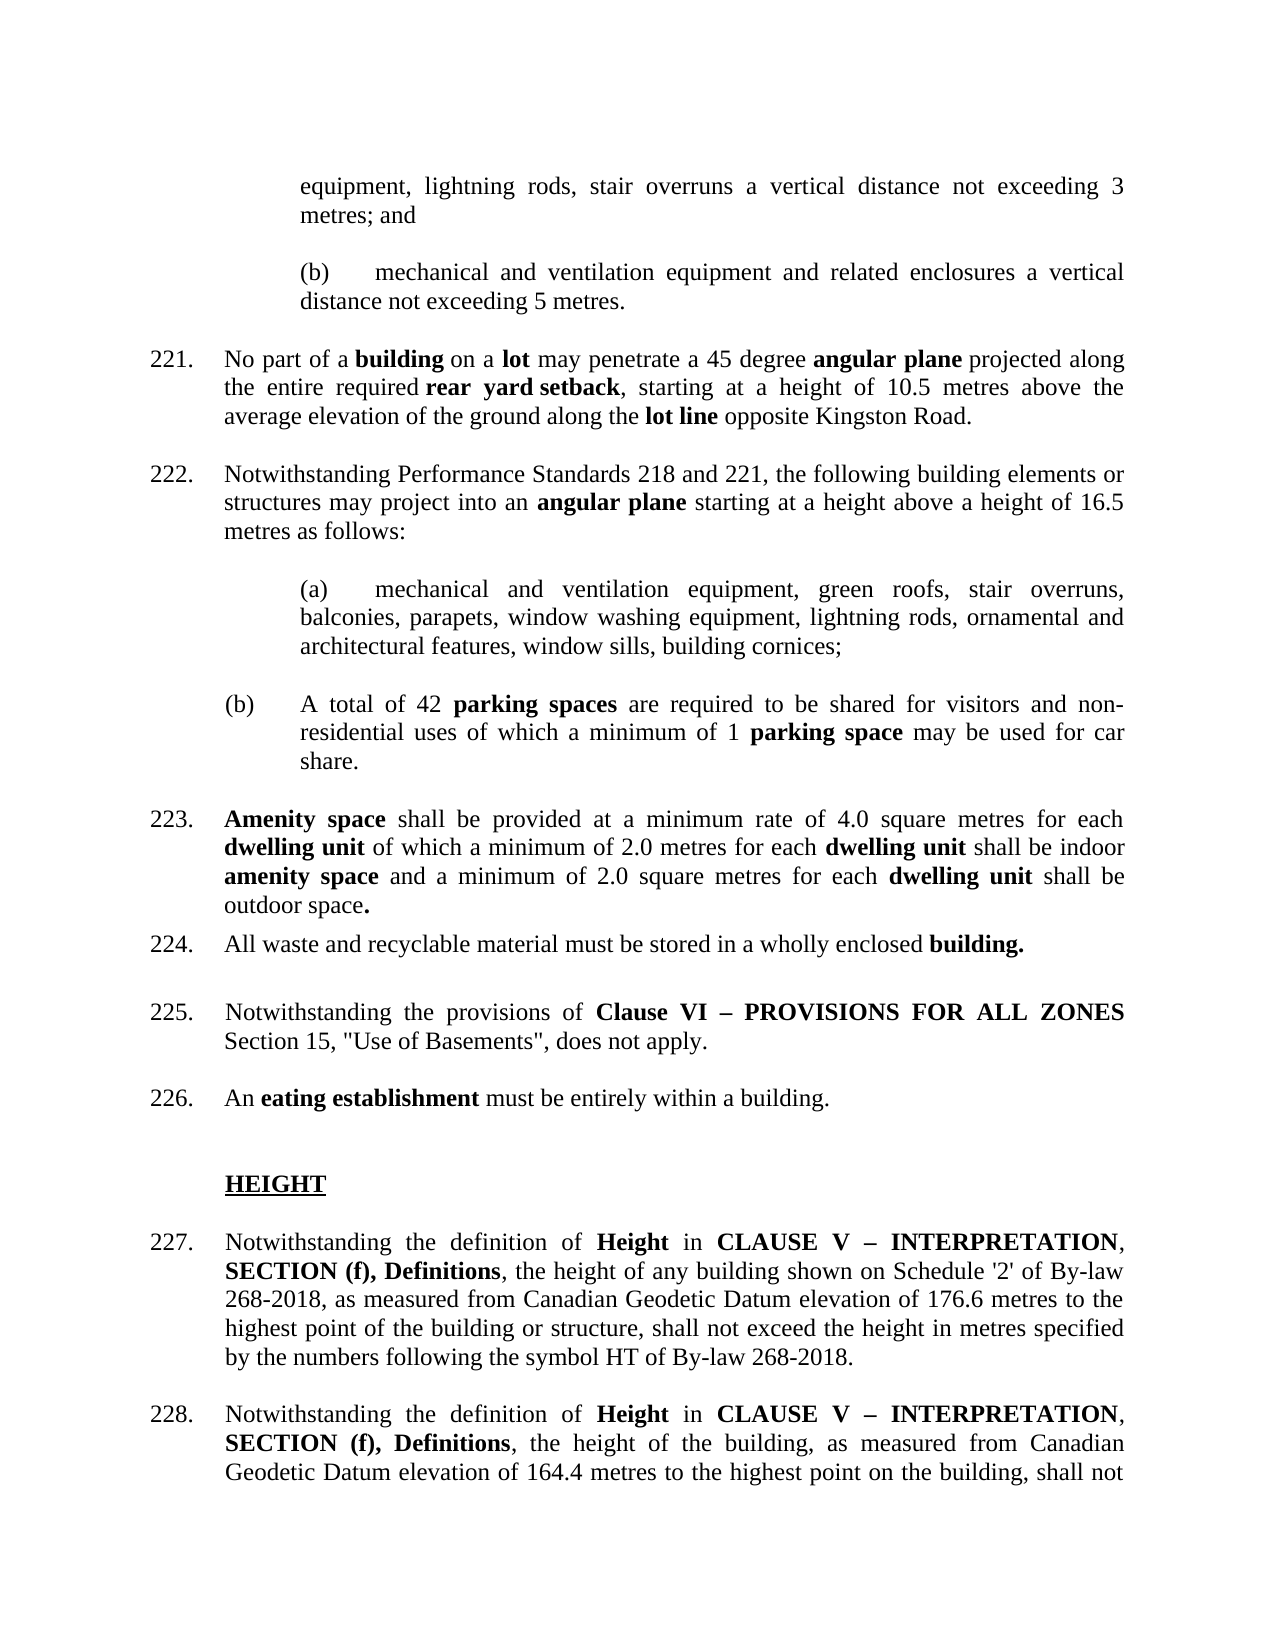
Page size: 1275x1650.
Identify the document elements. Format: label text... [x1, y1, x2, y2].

text (b) mechanical and ventilation equipment and related enclosures a vertical distance not exceeding 5 metres. [150, 257, 1125, 315]
text 221. No part of a building on a lot may penetrate a 45 degree angular plane projected along the entire required rear yard setback, starting at a height of 10.5 metres above the average elevation of the ground along the lot line opposite Kingston Road. [150, 344, 1125, 430]
text 223. Amenity space shall be provided at a minimum rate of 4.0 square metres for each dwelling unit of which a minimum of 2.0 metres for each dwelling unit shall be indoor amenity space and a minimum of 2.0 square metres for each dwelling unit shall be outdoor space. [150, 804, 1125, 919]
text (a) mechanical and ventilation equipment, green roofs, stair overruns, balconies, parapets, window washing equipment, lightning rods, ornamental and architectural features, window sills, building cornices; [150, 574, 1125, 660]
text 224. All waste and recyclable material must be stored in a wholly enclosed building. [150, 929, 1125, 958]
text 226. An eating establishment must be entirely within a building. [150, 1083, 1125, 1112]
text 228. Notwithstanding the definition of Height in CLAUSE V – INTERPRETATION, SECTION (f), Definitions, the height of the building, as measured from Canadian Geodetic Datum elevation of 164.4 metres to the highest point on the building, shall not [150, 1399, 1125, 1486]
text equipment, lightning rods, stair overruns a vertical distance not exceeding 3 metres; and [150, 171, 1125, 229]
text (b) A total of 42 parking spaces are required to be shared for visitors and non-residential uses of which a minimum of 1 parking space may be used for car share. [150, 689, 1125, 775]
text HEIGHT [150, 1169, 1125, 1198]
text 225. Notwithstanding the provisions of Clause VI – PROVISIONS FOR ALL ZONES Section 15, "Use of Basements", does not apply. [150, 997, 1125, 1054]
text 222. Notwithstanding Performance Standards 218 and 221, the following building elements or structures may project into an angular plane starting at a height above a height of 16.5 metres as follows: [150, 459, 1125, 545]
text 227. Notwithstanding the definition of Height in CLAUSE V – INTERPRETATION, SECTION (f), Definitions, the height of any building shown on Schedule '2' of By-law 268-2018, as measured from Canadian Geodetic Datum elevation of 176.6 metres to the highest point of the building or structure, shall not exceed the height in metres specified by the numbers following the symbol HT of By-law 268-2018. [150, 1227, 1125, 1371]
